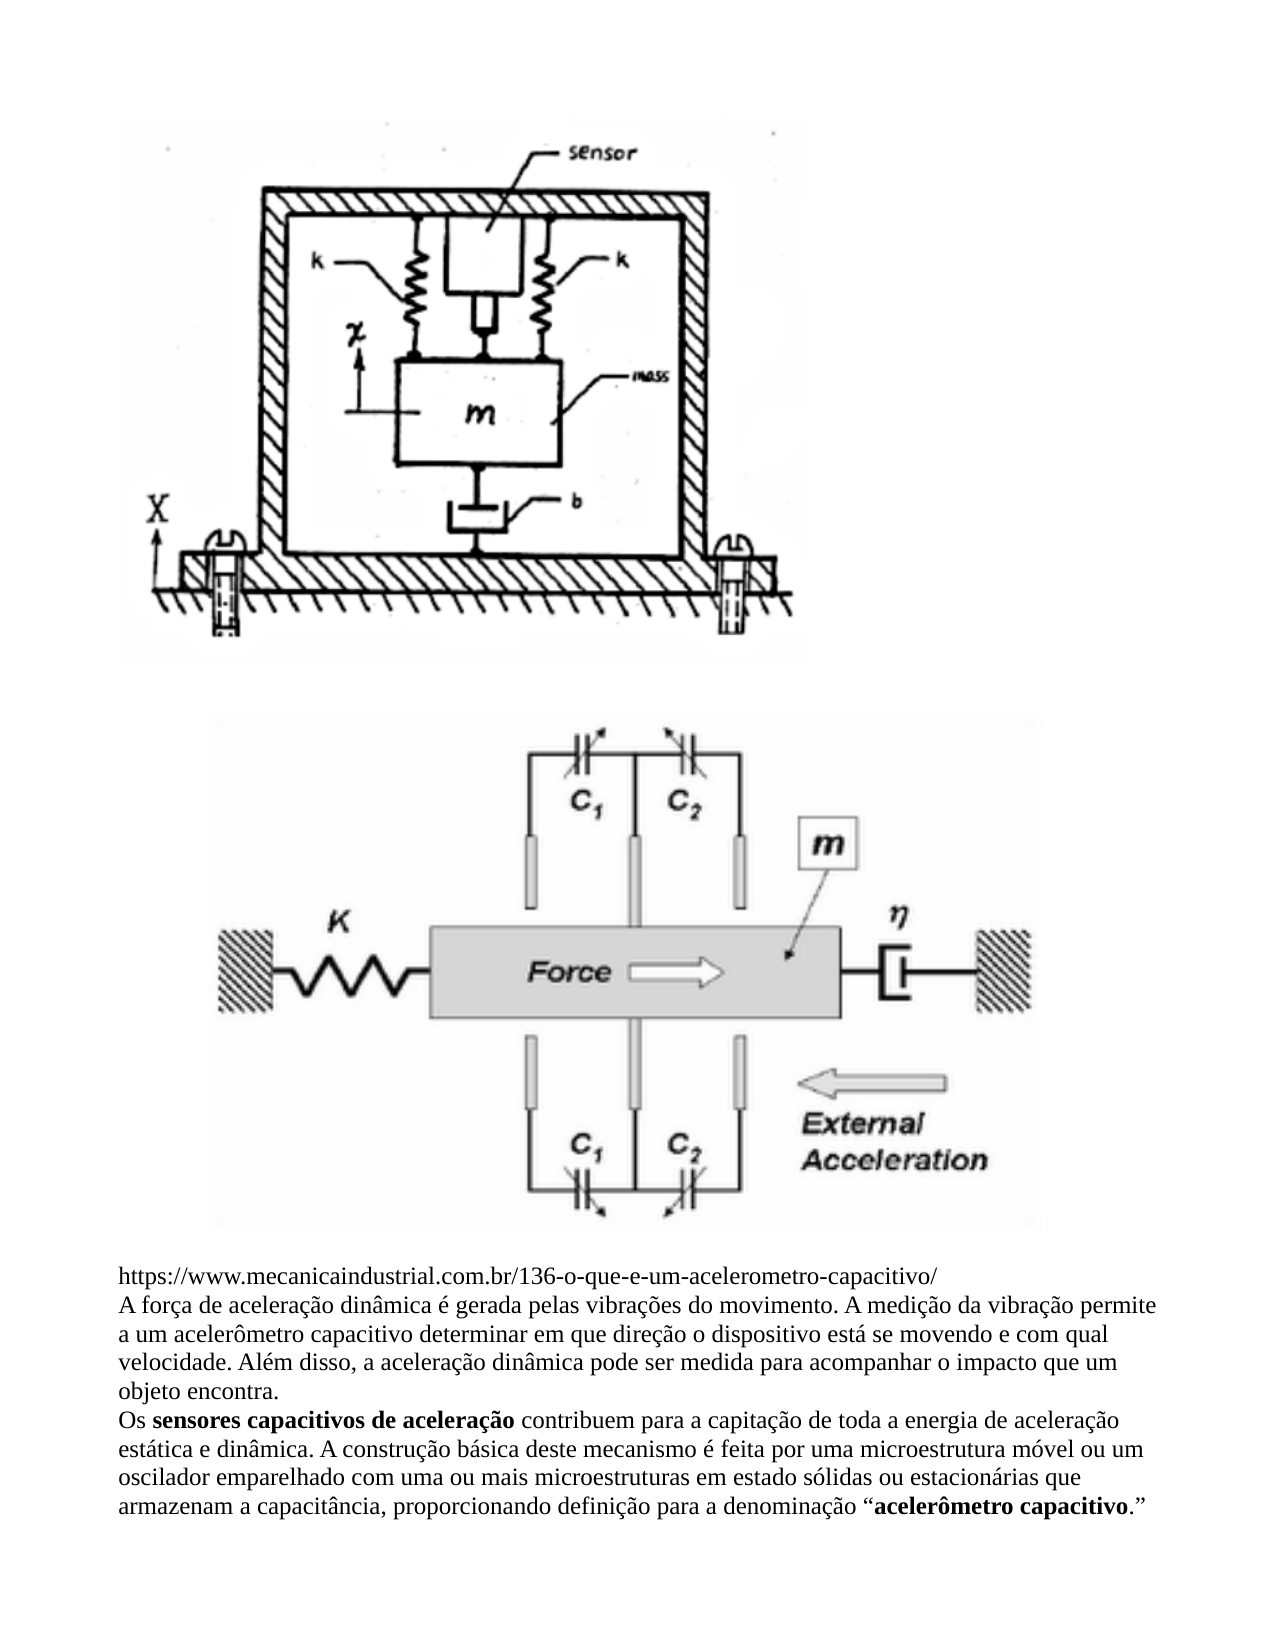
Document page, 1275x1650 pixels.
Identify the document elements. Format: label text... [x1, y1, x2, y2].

text A força de aceleração dinâmica é gerada pelas vibrações do movimento. A medição da vibração permite a um acelerômetro capacitivo determinar em que direção o dispositivo está se movendo e com qual velocidade. Além disso, a aceleração dinâmica pode ser medida para acompanhar o impacto que um objeto encontra. [118, 1290, 1157, 1405]
text https://www.mecanicaindustrial.com.br/136-o-que-e-um-acelerometro-capacitivo/ [118, 1261, 1157, 1290]
text Os sensores capacitivos de aceleração contribuem para a capitação de toda a energia de aceleração estática e dinâmica. A construção básica deste mecanismo é feita por uma microestrutura móvel ou um oscilador emparelhado com uma ou mais microestruturas em estado sólidas ou estacionárias que armazenam a capacitância, proporcionando definição para a denominação “acelerômetro capacitivo.” [118, 1405, 1157, 1520]
